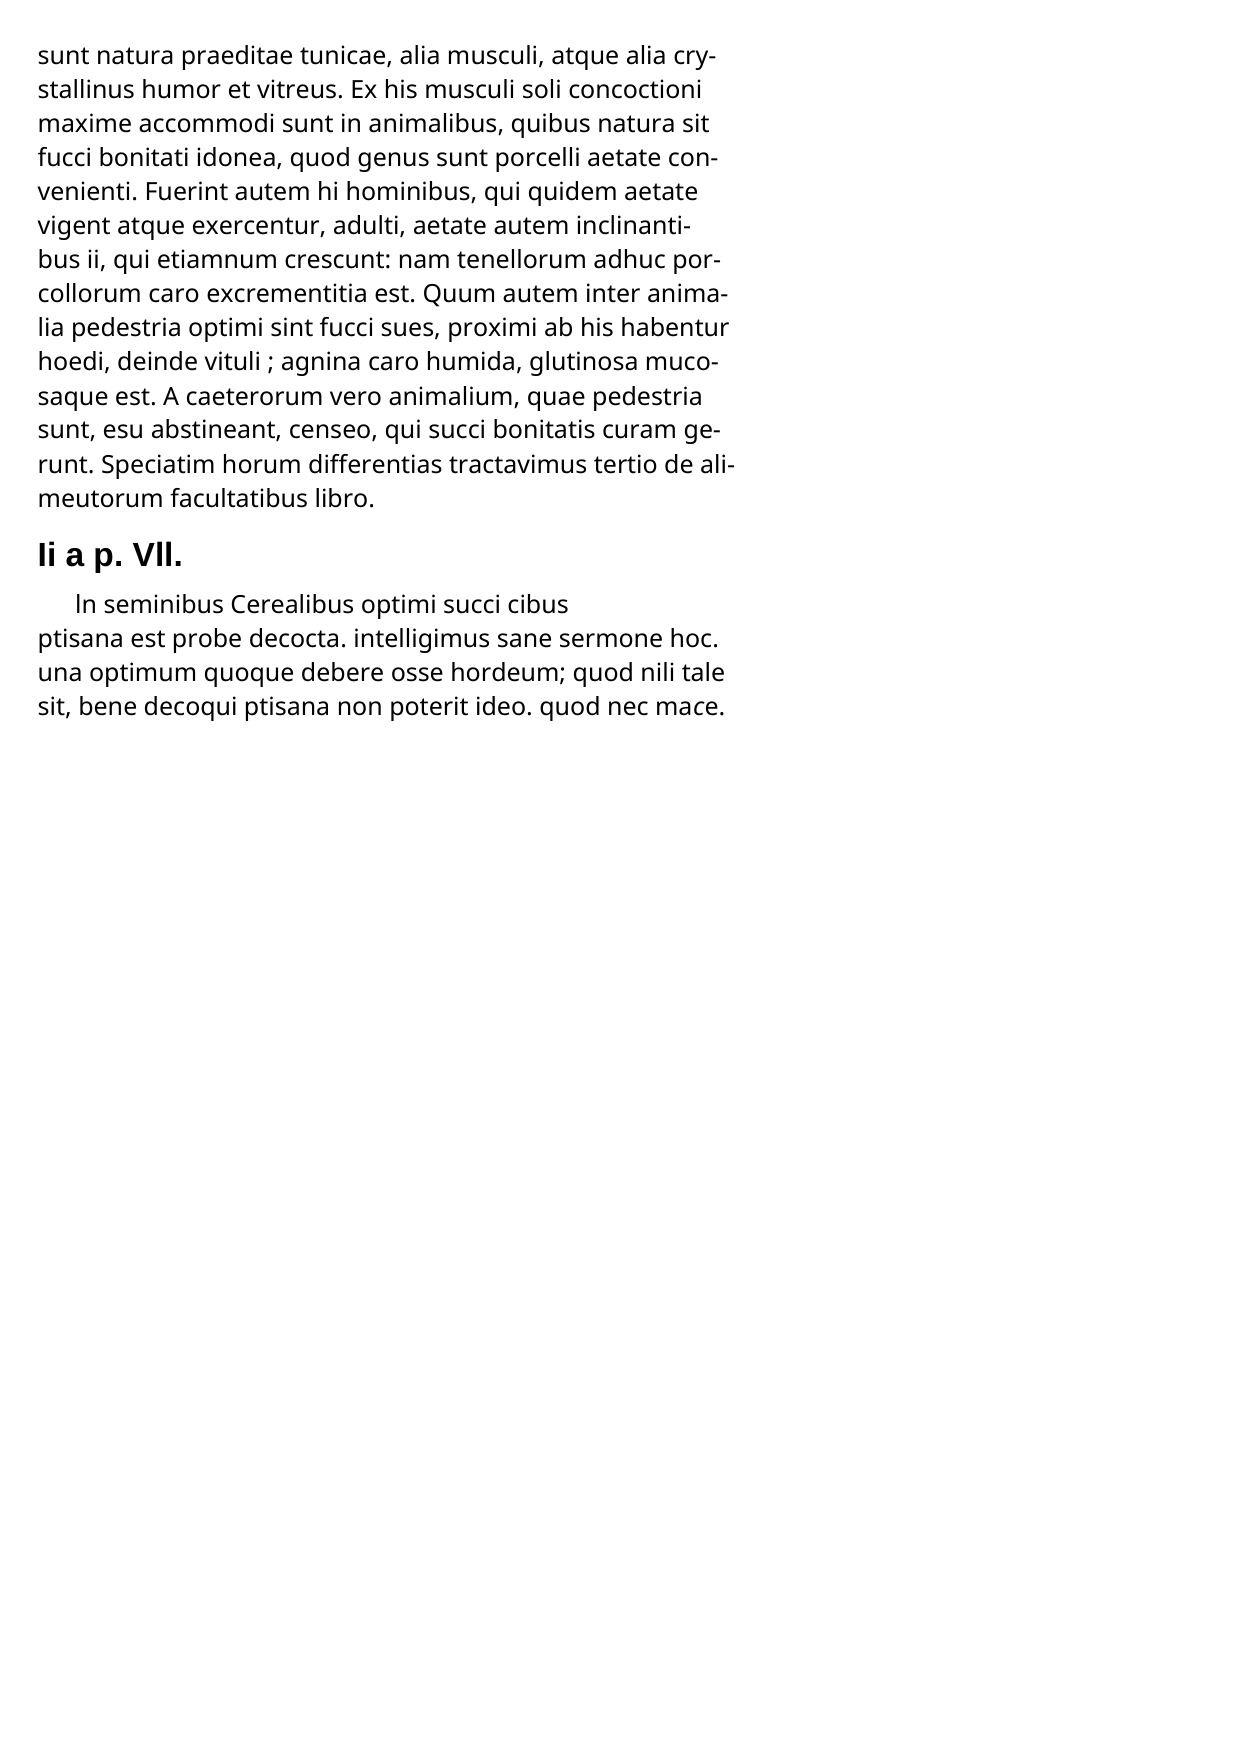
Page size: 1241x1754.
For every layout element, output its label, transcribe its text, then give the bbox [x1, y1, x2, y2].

text ln seminibus Cerealibus optimi succi cibus ptisana est probe decocta. intelligimus sane sermone hoc. una optimum quoque debere osse hordeum; quod nili tale sit, bene decoqui ptisana non poterit ideo. quod nec mace. [37, 586, 1203, 723]
subtitle Ii a p. Vll. [37, 535, 1203, 574]
text sunt natura praeditae tunicae, alia musculi, atque alia cry- stallinus humor et vitreus. Ex his musculi soli concoctioni maxime accommodi sunt in animalibus, quibus natura sit fucci bonitati idonea, quod genus sunt porcelli aetate con- venienti. Fuerint autem hi hominibus, qui quidem aetate vigent atque exercentur, adulti, aetate autem inclinanti- bus ii, qui etiamnum crescunt: nam tenellorum adhuc por- collorum caro excrementitia est. Quum autem inter anima- lia pedestria optimi sint fucci sues, proximi ab his habentur hoedi, deinde vituli ; agnina caro humida, glutinosa muco- saque est. A caeterorum vero animalium, quae pedestria sunt, esu abstineant, censeo, qui succi bonitatis curam ge- runt. Speciatim horum differentias tractavimus tertio de ali- meutorum facultatibus libro. [37, 37, 1203, 514]
